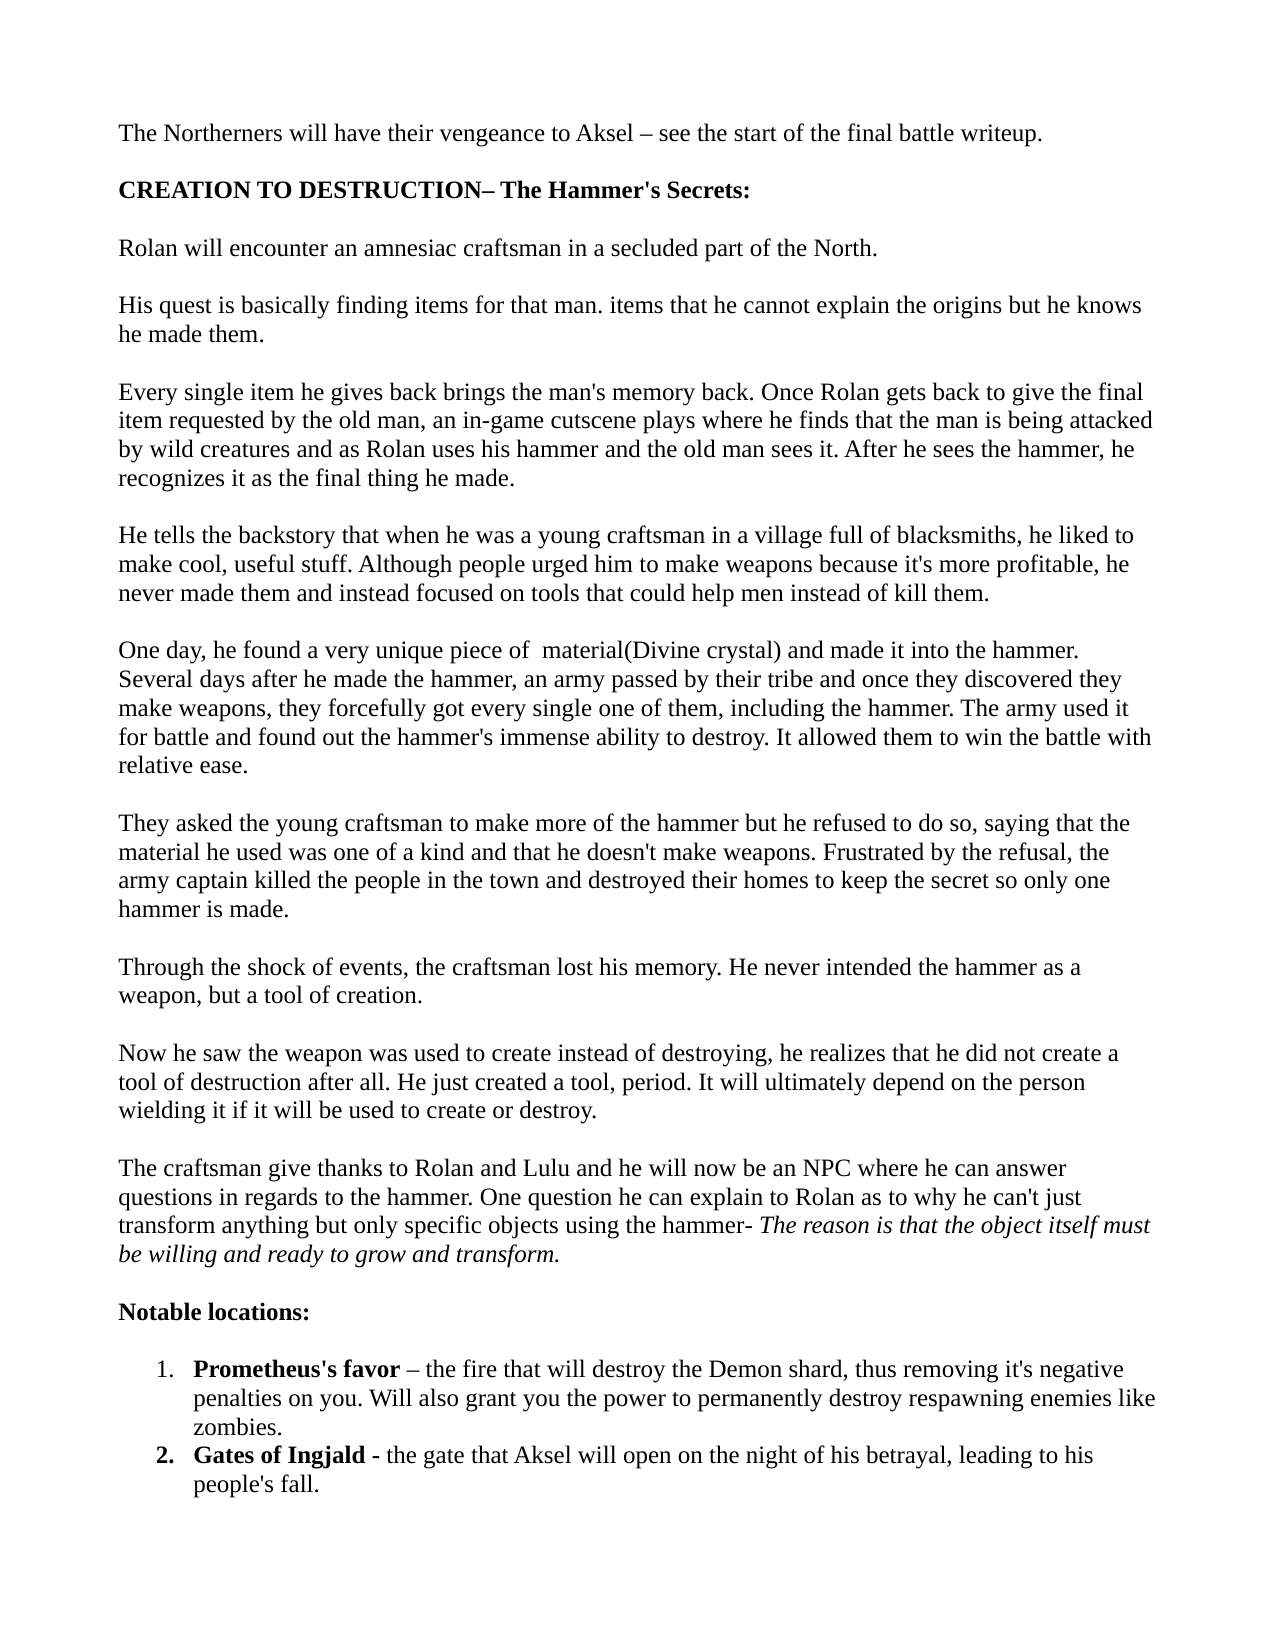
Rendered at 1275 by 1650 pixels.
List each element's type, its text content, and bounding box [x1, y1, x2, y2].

list Gates of Ingjald - the gate that Aksel will open on the night of his betrayal, leading to his people's fall. [156, 1441, 1157, 1498]
text One day, he found a very unique piece of material(Divine crystal) and made it into the hammer. Several days after he made the hammer, an army passed by their tribe and once they discovered they make weapons, they forcefully got every single one of them, including the hammer. The army used it for battle and found out the hammer's immense ability to destroy. It allowed them to win the battle with relative ease. [118, 636, 1157, 779]
text CREATION TO DESTRUCTION– The Hammer's Secrets: [118, 176, 1157, 204]
text The Northerners will have their vengeance to Aksel – see the start of the final battle writeup. [118, 118, 1157, 147]
list Prometheus's favor – the fire that will destroy the Demon shard, thus removing it's negative penalties on you. Will also grant you the power to permanently destroy respawning enemies like zombies. [156, 1354, 1157, 1441]
text Every single item he gives back brings the man's memory back. Once Rolan gets back to give the final item requested by the old man, an in-game cutscene plays where he finds that the man is being attacked by wild creatures and as Rolan uses his hammer and the old man sees it. After he sees the hammer, he recognizes it as the final thing he made. [118, 377, 1157, 492]
text He tells the backstory that when he was a young craftsman in a village full of blacksmiths, he liked to make cool, useful stuff. Although people urged him to make weapons because it's more profitable, he never made them and instead focused on tools that could help men instead of kill them. [118, 521, 1157, 607]
text His quest is basically finding items for that man. items that he cannot explain the origins but he knows he made them. [118, 291, 1157, 348]
text They asked the young craftsman to make more of the hammer but he refused to do so, saying that the material he used was one of a kind and that he doesn't make weapons. Frustrated by the refusal, the army captain killed the people in the town and destroyed their homes to keep the secret so only one hammer is made. [118, 808, 1157, 923]
text Notable locations: [118, 1297, 1157, 1326]
text Now he saw the weapon was used to create instead of destroying, he realizes that he did not create a tool of destruction after all. He just created a tool, period. It will ultimately depend on the person wielding it if it will be used to create or destroy. [118, 1038, 1157, 1124]
text Through the shock of events, the craftsman lost his memory. He never intended the hammer as a weapon, but a tool of creation. [118, 952, 1157, 1009]
text The craftsman give thanks to Rolan and Lulu and he will now be an NPC where he can answer questions in regards to the hammer. One question he can explain to Rolan as to why he can't just transform anything but only specific objects using the hammer- The reason is that the object itself must be willing and ready to grow and transform. [118, 1153, 1157, 1268]
text Rolan will encounter an amnesiac craftsman in a secluded part of the North. [118, 233, 1157, 262]
